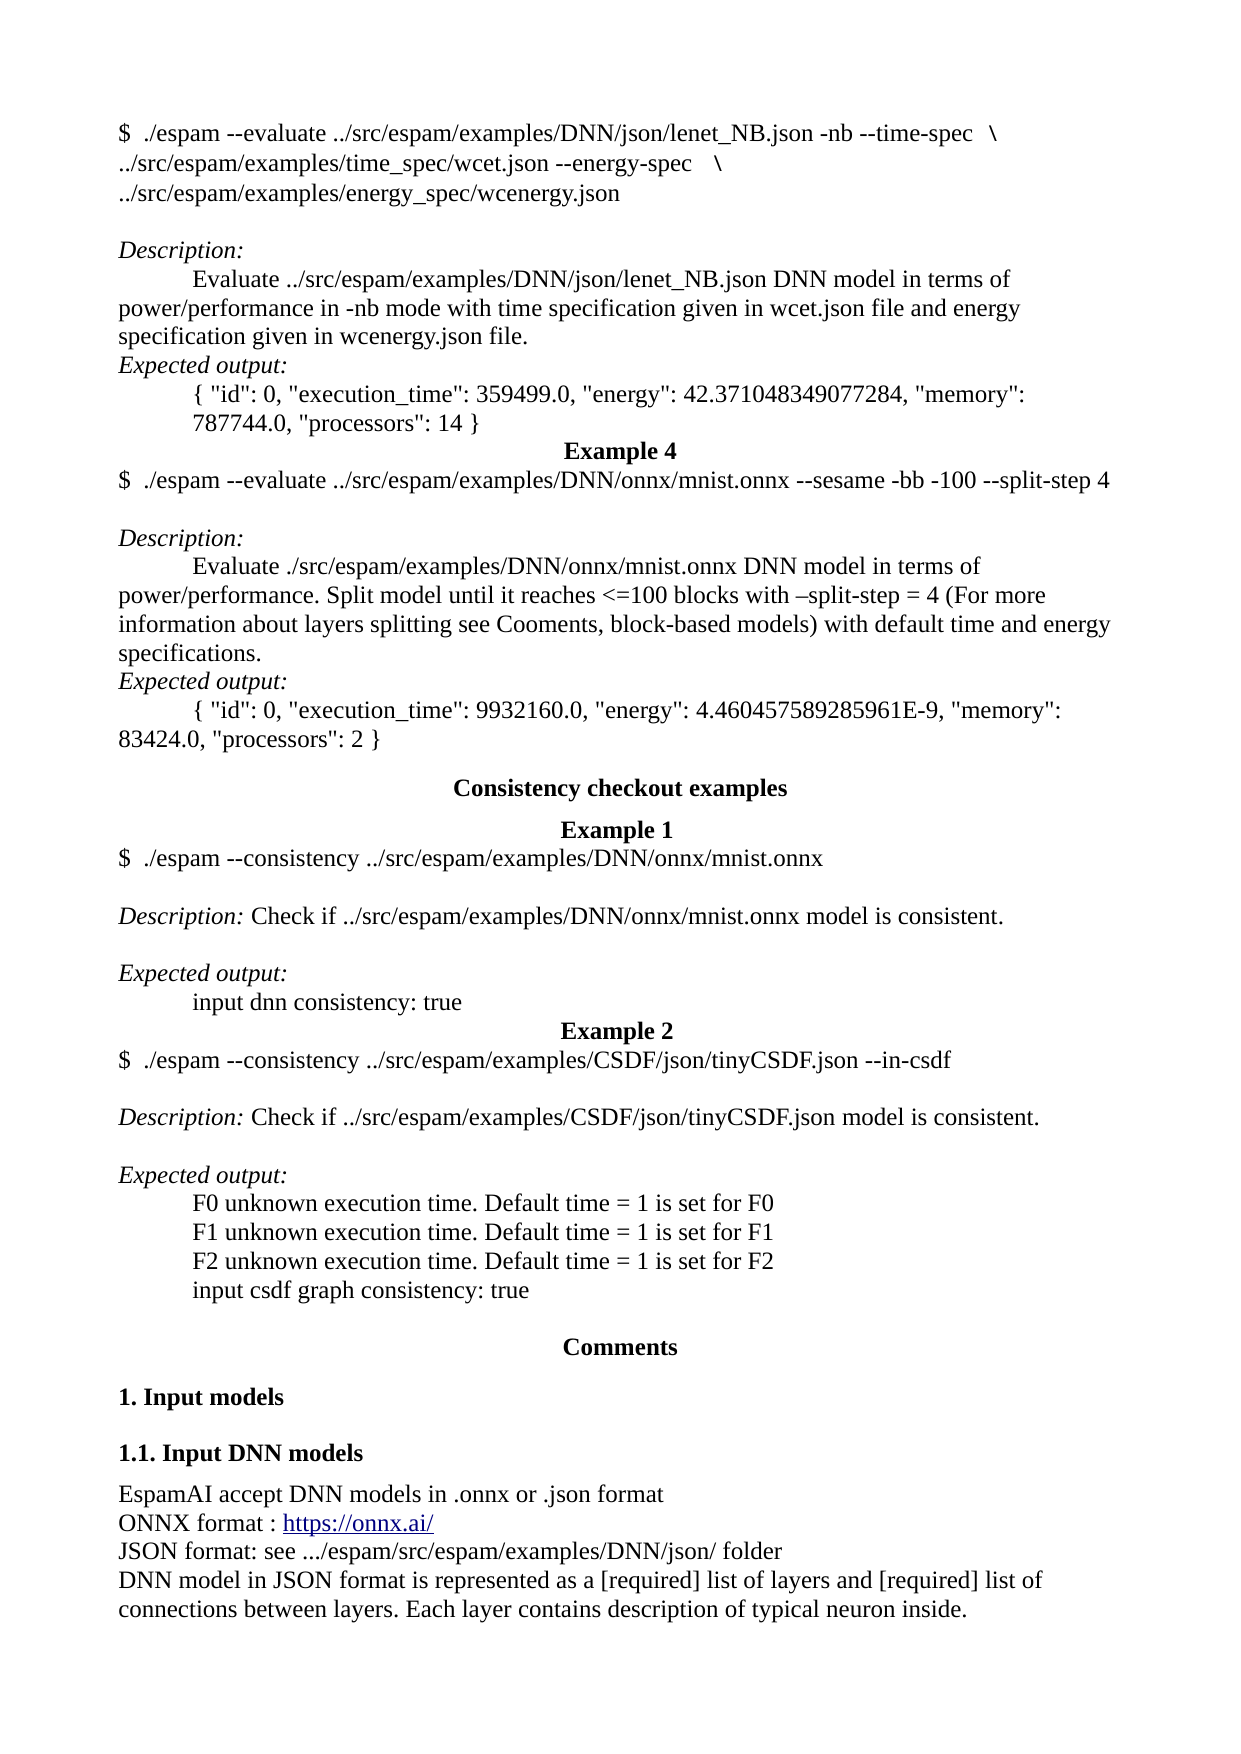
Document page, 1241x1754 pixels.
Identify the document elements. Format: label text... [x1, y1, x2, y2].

text Expected output: [118, 958, 1122, 987]
subtitle 1. Input models [118, 1382, 1122, 1411]
text $ ./espam --consistency ../src/espam/examples/CSDF/json/tinyCSDF.json --in-csdf [118, 1045, 1122, 1073]
text { "id": 0, "execution_time": 9932160.0, "energy": 4.460457589285961E-9, "memory": 83424.0, "processors": 2 } [118, 695, 1122, 753]
text Evaluate ./src/espam/examples/DNN/onnx/mnist.onnx DNN model in terms of power/performance. Split model until it reaches <=100 blocks with –split-step = 4 (For more information about layers splitting see Cooments, block-based models) with default time and energy specifications. [118, 551, 1122, 666]
text $ ./espam --evaluate ../src/espam/examples/DNN/json/lenet_NB.json -nb --time-spec \ ../src/espam/examples/time_spec/wcet.json --energy-spec \ ../src/espam/examples/energy_spec/wcenergy.json [118, 118, 1122, 206]
text Expected output: [118, 350, 1122, 379]
subtitle Consistency checkout examples [118, 773, 1122, 802]
text Expected output: [118, 1160, 1122, 1188]
text Description: Check if ../src/espam/examples/CSDF/json/tinyCSDF.json model is consistent. [118, 1102, 1122, 1131]
text F0 unknown execution time. Default time = 1 is set for F0 [118, 1188, 1122, 1217]
text ONNX format : https://onnx.ai/ [118, 1508, 1122, 1536]
text input dnn consistency: true [118, 987, 1122, 1016]
text DNN model in JSON format is represented as a [required] list of layers and [required] list of connections between layers. Each layer contains description of typical neuron inside. [118, 1565, 1122, 1623]
text EspamAI accept DNN models in .onnx or .json format [118, 1479, 1122, 1508]
text Description: Check if ../src/espam/examples/DNN/onnx/mnist.onnx model is consistent. [118, 901, 1122, 930]
text JSON format: see .../espam/src/espam/examples/DNN/json/ folder [118, 1536, 1122, 1565]
text F2 unknown execution time. Default time = 1 is set for F2 [118, 1246, 1122, 1275]
text Example 2 [118, 1016, 1122, 1045]
text Comments [118, 1332, 1122, 1361]
text input csdf graph consistency: true [118, 1275, 1122, 1303]
text Example 4 [118, 436, 1122, 465]
text $ ./espam --evaluate ../src/espam/examples/DNN/onnx/mnist.onnx --sesame -bb -100 --split-step 4 [118, 465, 1122, 494]
subtitle 1.1. Input DNN models [118, 1438, 1122, 1466]
text { "id": 0, "execution_time": 359499.0, "energy": 42.371048349077284, "memory": 787744.0, "processors": 14 } [118, 379, 1122, 436]
text $ ./espam --consistency ../src/espam/examples/DNN/onnx/mnist.onnx [118, 843, 1122, 872]
text F1 unknown execution time. Default time = 1 is set for F1 [118, 1217, 1122, 1246]
text Description: [118, 523, 1122, 551]
text Description: [118, 235, 1122, 264]
text Example 1 [118, 815, 1122, 843]
text Evaluate ../src/espam/examples/DNN/json/lenet_NB.json DNN model in terms of power/performance in -nb mode with time specification given in wcet.json file and energy specification given in wcenergy.json file. [118, 264, 1122, 350]
text Expected output: [118, 666, 1122, 695]
